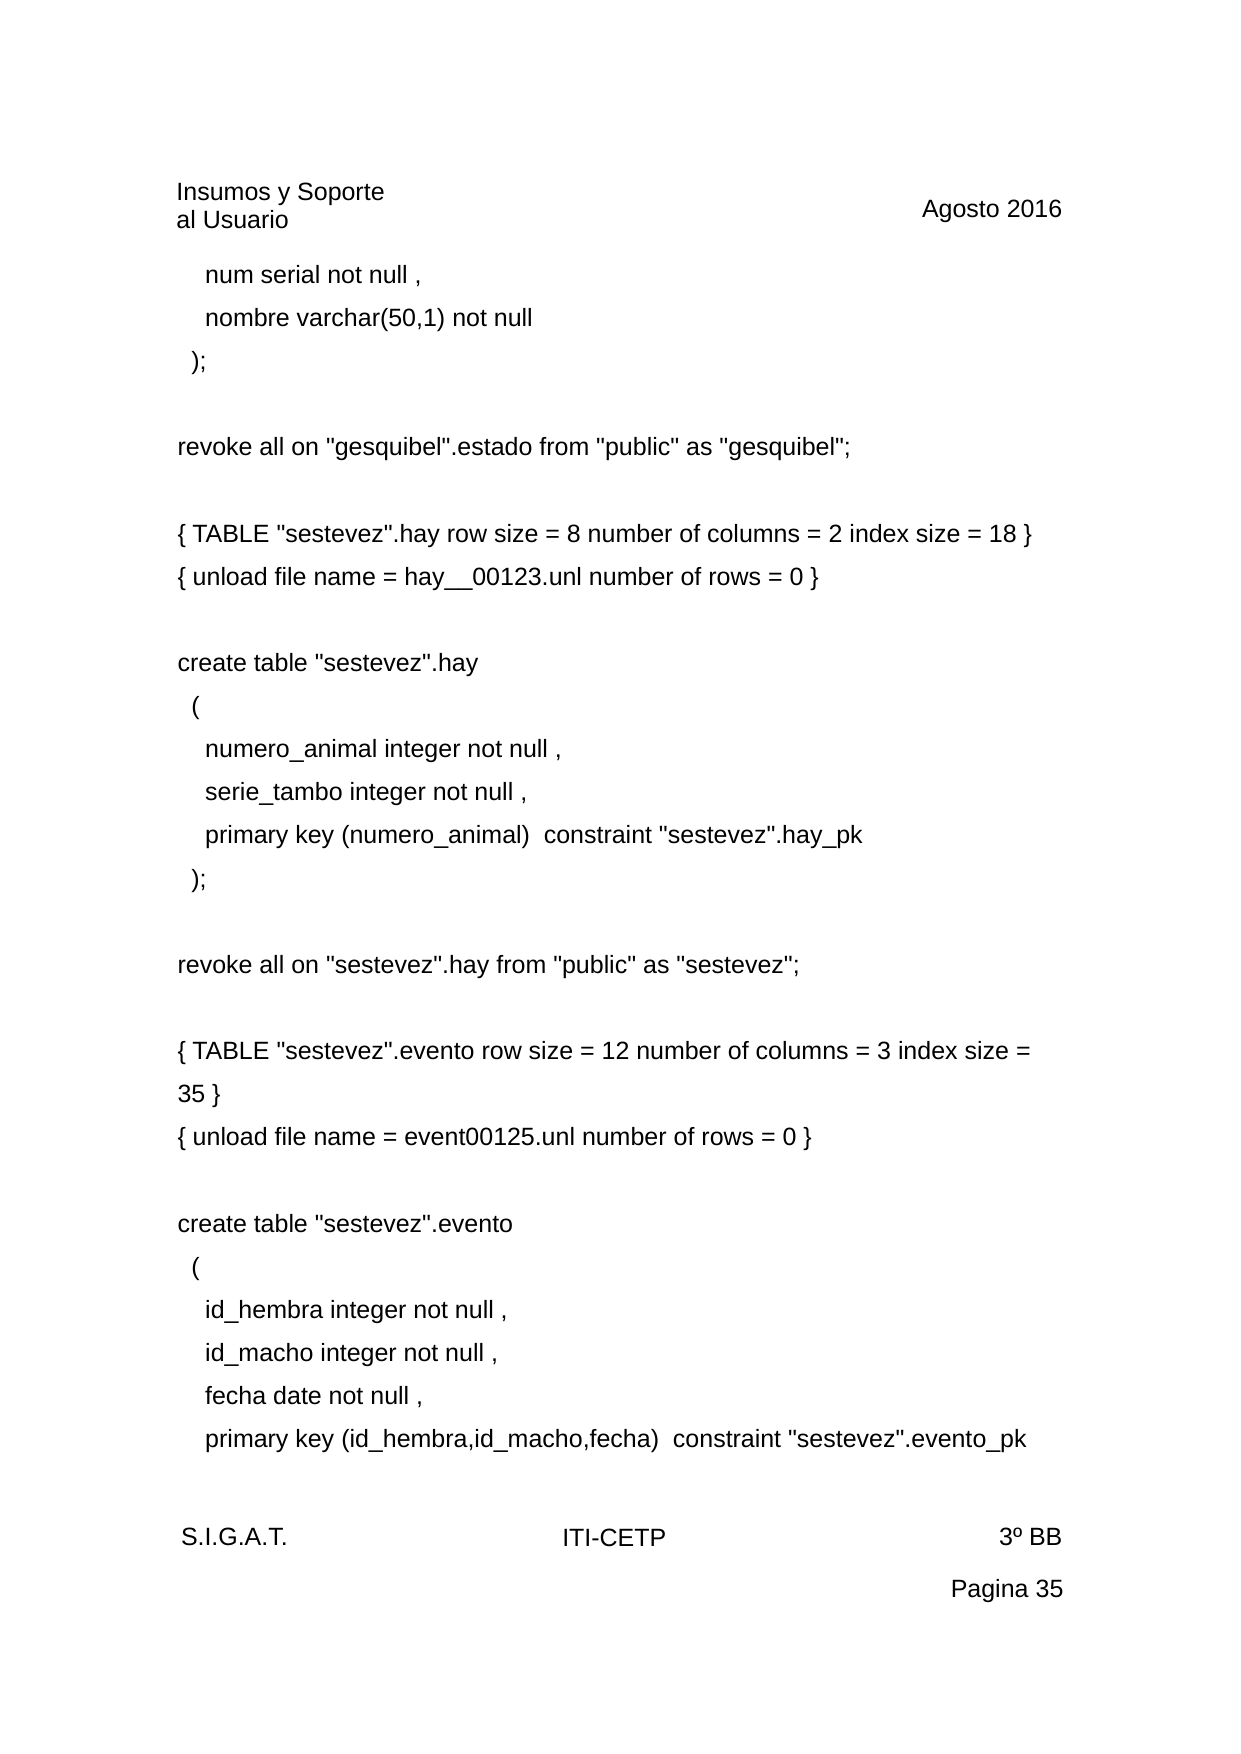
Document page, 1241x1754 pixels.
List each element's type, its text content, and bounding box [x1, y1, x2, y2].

text num serial not null , nombre varchar(50,1) not null ); revoke all on "gesquibel".estado from "public" as "gesquibel"; { TABLE "sestevez".hay row size = 8 number of columns = 2 index size = 18 } { unload file name = hay__00123.unl number of rows = 0 } create table "sestevez".hay ( numero_animal integer not null , serie_tambo integer not null , primary key (numero_animal) constraint "sestevez".hay_pk ); revoke all on "sestevez".hay from "public" as "sestevez"; { TABLE "sestevez".evento row size = 12 number of columns = 3 index size = 35 } { unload file name = event00125.unl number of rows = 0 } create table "sestevez".evento ( id_hembra integer not null , id_macho integer not null , fecha date not null , primary key (id_hembra,id_macho,fecha) constraint "sestevez".evento_pk [177, 260, 1063, 1453]
